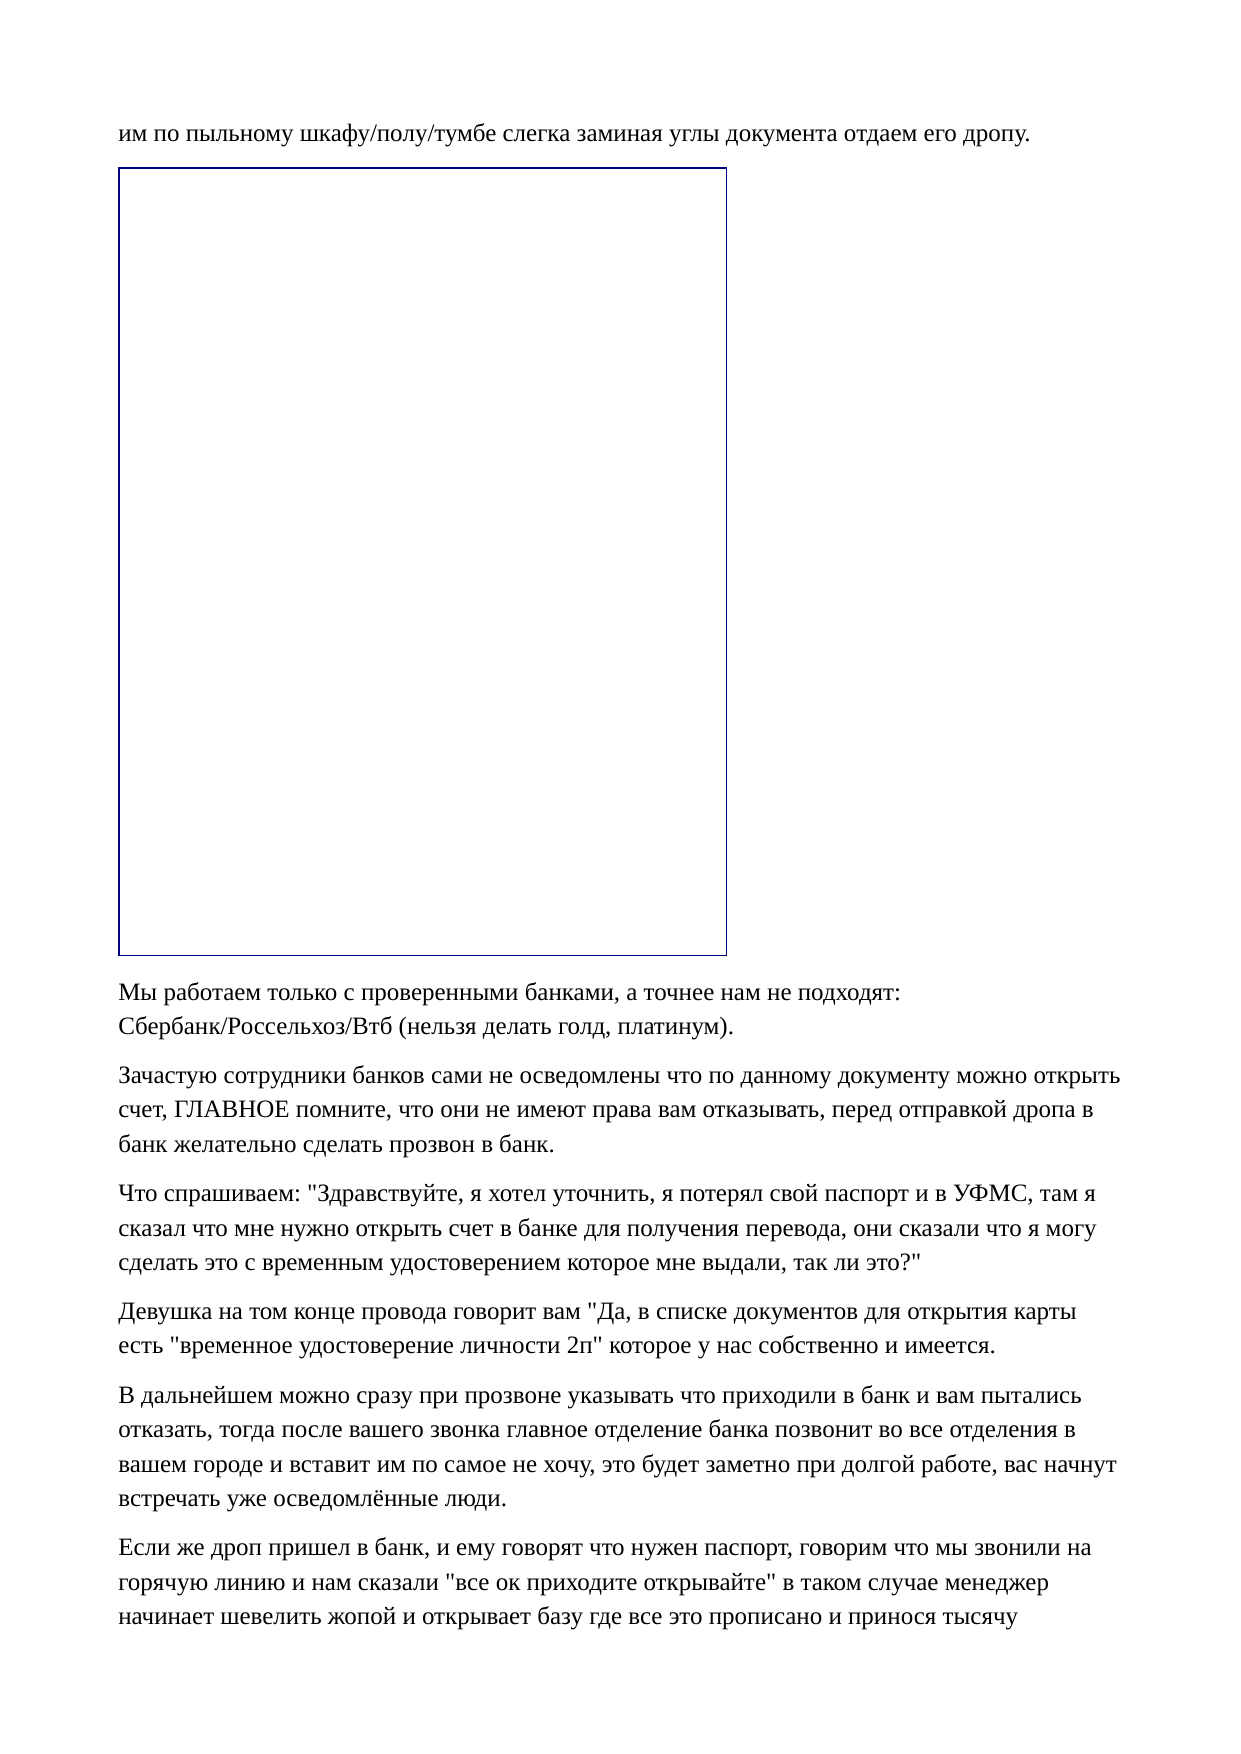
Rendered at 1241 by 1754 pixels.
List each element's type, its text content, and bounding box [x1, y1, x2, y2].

text В дальнейшем можно сразу при прозвоне указывать что приходили в банк и вам пытались отказать, тогда после вашего звонка главное отделение банка позвонит во все отделения в вашем городе и вставит им по самое не хочу, это будет заметно при долгой работе, вас начнут встречать уже осведомлённые люди. [118, 1380, 1122, 1512]
text Если же дроп пришел в банк, и ему говорят что нужен паспорт, говорим что мы звонили на горячую линию и нам сказали "все ок приходите открывайте" в таком случае менеджер начинает шевелить жопой и открывает базу где все это прописано и принося тысячу [118, 1532, 1122, 1630]
text Мы работаем только с проверенными банками, а точнее нам не подходят: Сбербанк/Россельхоз/Втб (нельзя делать голд, платинум). [118, 977, 1122, 1040]
text Девушка на том конце провода говорит вам "Да, в списке документов для открытия карты есть "временное удостоверение личности 2п" которое у нас собственно и имеется. [118, 1296, 1122, 1359]
text Что спрашиваем: "Здравствуйте, я хотел уточнить, я потерял свой паспорт и в УФМС, там я сказал что мне нужно открыть счет в банке для получения перевода, они сказали что я могу сделать это с временным удостоверением которое мне выдали, так ли это?" [118, 1178, 1122, 1276]
text Зачастую сотрудники банков сами не осведомлены что по данному документу можно открыть счет, ГЛАВНОЕ помните, что они не имеют права вам отказывать, перед отправкой дропа в банк желательно сделать прозвон в банк. [118, 1060, 1122, 1158]
text им по пыльному шкафу/полу/тумбе слегка заминая углы документа отдаем его дропу. [118, 118, 1122, 147]
